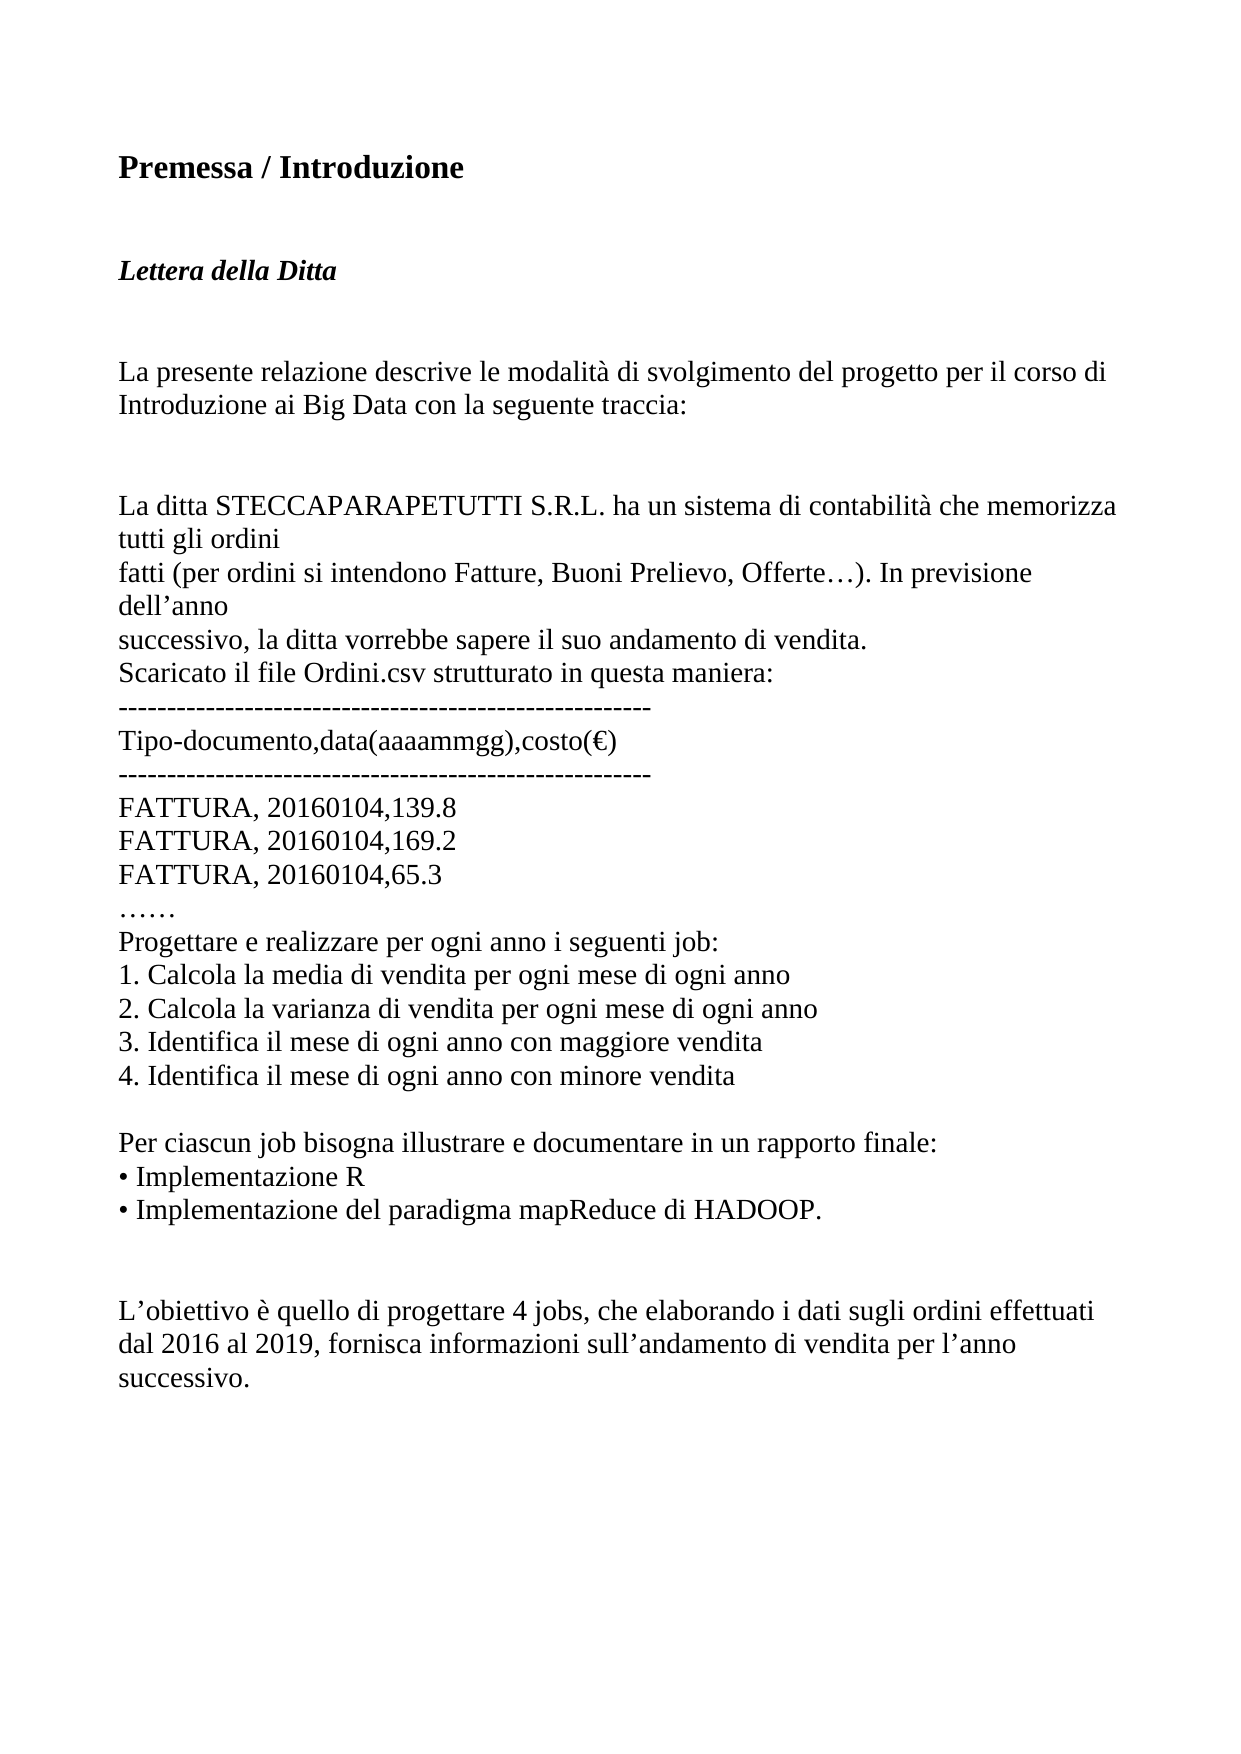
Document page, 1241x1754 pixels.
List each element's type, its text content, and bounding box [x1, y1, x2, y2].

text fatti (per ordini si intendono Fatture, Buoni Prelievo, Offerte…). In previsione dell’anno [118, 555, 1122, 622]
text 1. Calcola la media di vendita per ogni mese di ogni anno [118, 957, 1122, 991]
text 4. Identifica il mese di ogni anno con minore vendita [118, 1058, 1122, 1092]
text 3. Identifica il mese di ogni anno con maggiore vendita [118, 1024, 1122, 1058]
text Progettare e realizzare per ogni anno i seguenti job: [118, 924, 1122, 957]
text Tipo-documento,data(aaaammgg),costo(€) [118, 723, 1122, 756]
text Premessa / Introduzione [118, 148, 1122, 186]
text 2. Calcola la varianza di vendita per ogni mese di ogni anno [118, 991, 1122, 1024]
text L’obiettivo è quello di progettare 4 jobs, che elaborando i dati sugli ordini effettuati dal 2016 al 2019, fornisca informazioni sull’andamento di vendita per l’anno successivo. [118, 1293, 1122, 1393]
text FATTURA, 20160104,65.3 [118, 857, 1122, 890]
text Per ciascun job bisogna illustrare e documentare in un rapporto finale: [118, 1125, 1122, 1159]
text Lettera della Ditta [118, 253, 1122, 287]
text FATTURA, 20160104,139.8 [118, 790, 1122, 823]
text • Implementazione R [118, 1159, 1122, 1192]
text La presente relazione descrive le modalità di svolgimento del progetto per il corso di Introduzione ai Big Data con la seguente traccia: [118, 354, 1122, 421]
text …… [118, 890, 1122, 924]
text successivo, la ditta vorrebbe sapere il suo andamento di vendita. [118, 622, 1122, 656]
text La ditta STECCAPARAPETUTTI S.R.L. ha un sistema di contabilità che memorizza tutti gli ordini [118, 488, 1122, 555]
text ------------------------------------------------------- [118, 756, 1122, 790]
text Scaricato il file Ordini.csv strutturato in questa maniera: [118, 656, 1122, 689]
text • Implementazione del paradigma mapReduce di HADOOP. [118, 1192, 1122, 1226]
text ------------------------------------------------------- [118, 689, 1122, 723]
text FATTURA, 20160104,169.2 [118, 823, 1122, 857]
